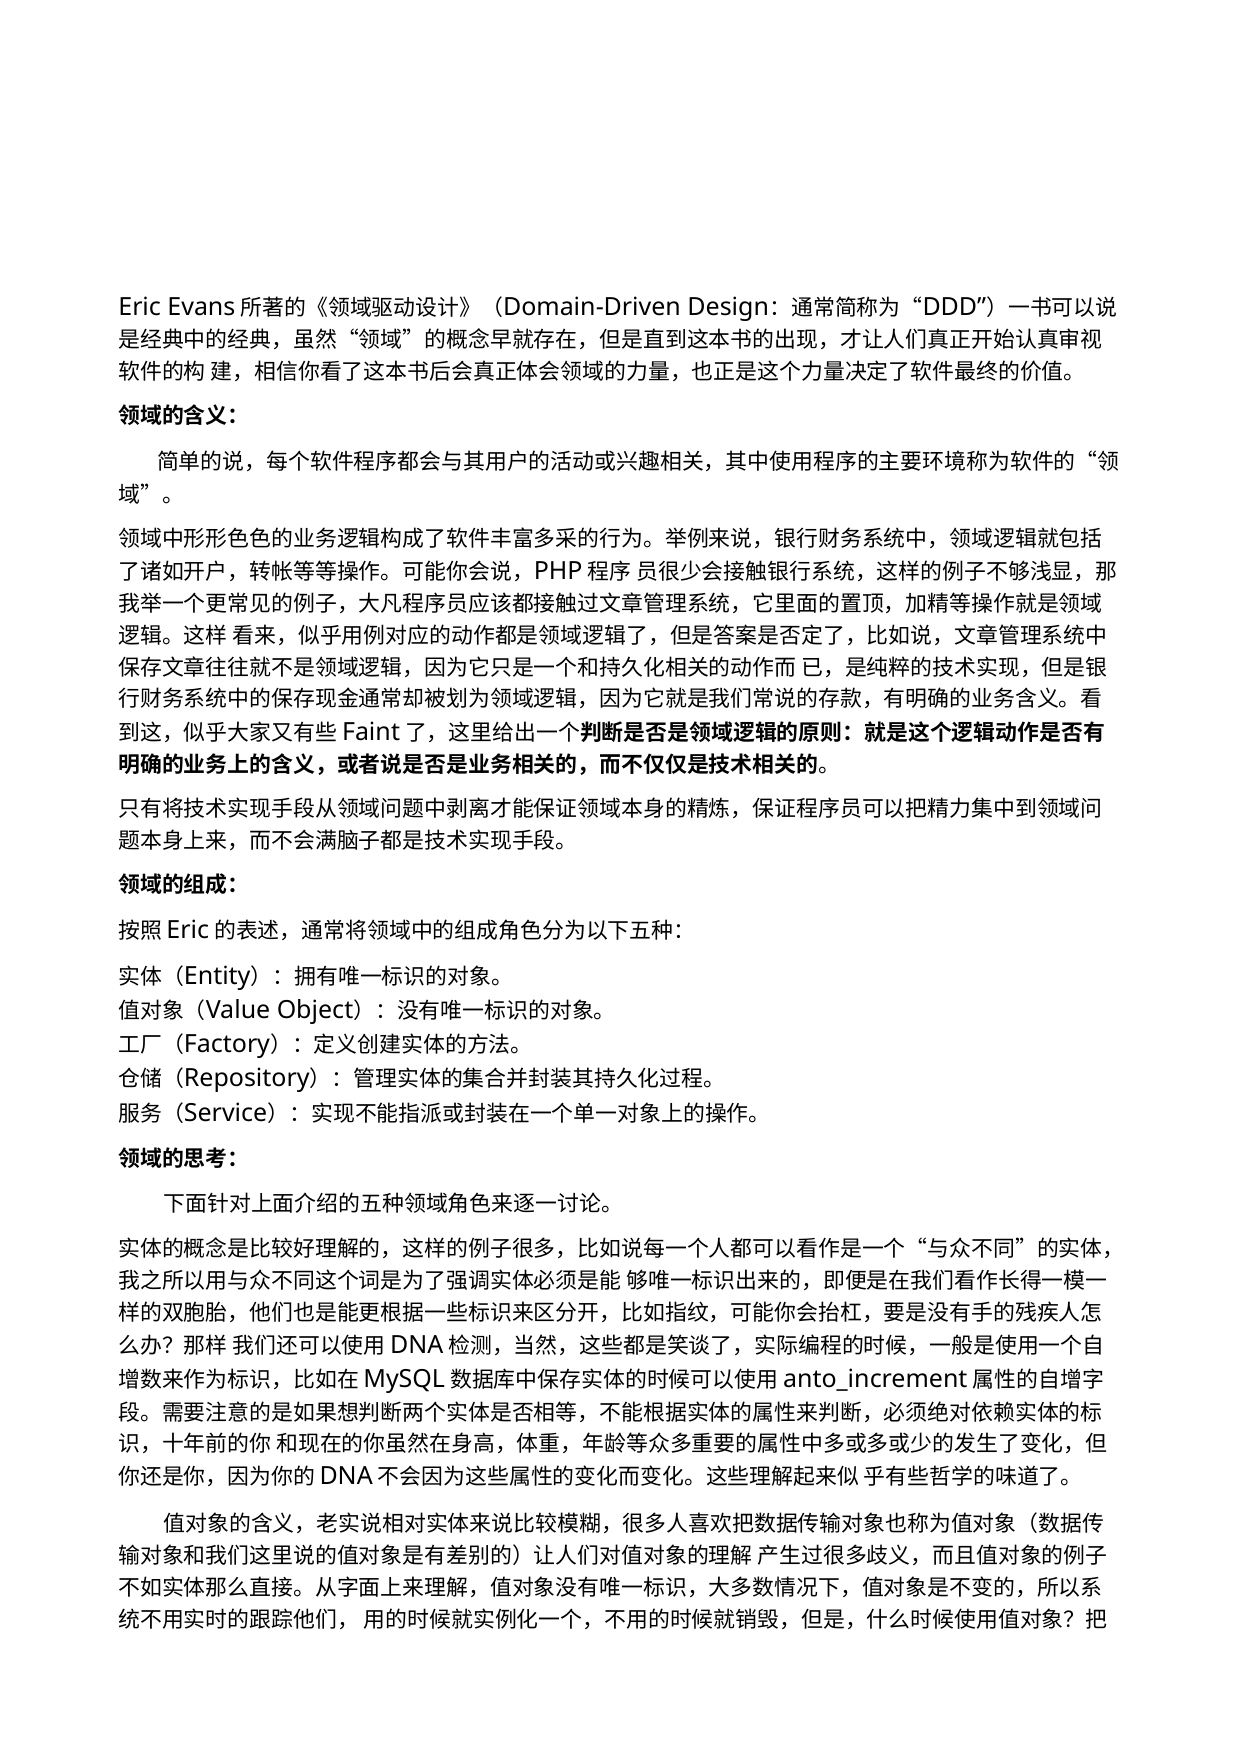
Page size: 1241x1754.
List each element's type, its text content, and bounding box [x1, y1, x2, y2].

text 实体的概念是比较好理解的，这样的例子很多，比如说每一个人都可以看作是一个“与众不同”的实体，我之所以用与众不同这个词是为了强调实体必须是能 够唯一标识出来的，即便是在我们看作长得一模一样的双胞胎，他们也是能更根据一些标识来区分开，比如指纹，可能你会抬杠，要是没有手的残疾人怎么办？那样 我们还可以使用DNA检测，当然，这些都是笑谈了，实际编程的时候，一般是使用一个自增数来作为标识，比如在MySQL数据库中保存实体的时候可以使用 anto_increment属性的自增字段。需要注意的是如果想判断两个实体是否相等，不能根据实体的属性来判断，必须绝对依赖实体的标识，十年前的你 和现在的你虽然在身高，体重，年龄等众多重要的属性中多或多或少的发生了变化，但你还是你，因为你的DNA不会因为这些属性的变化而变化。这些理解起来似 乎有些哲学的味道了。 [118, 1231, 1122, 1492]
text Eric Evans所著的《领域驱动设计》（Domain-Driven Design：通常简称为“DDD”）一书可以说是经典中的经典，虽然“领域”的概念早就存在，但是直到这本书的出现，才让人们真正开始认真审视软件的构 建，相信你看了这本书后会真正体会领域的力量，也正是这个力量决定了软件最终的价值。 [118, 288, 1122, 386]
text 实体（Entity）：拥有唯一标识的对象。 值对象（Value Object）：没有唯一标识的对象。 工厂（Factory）：定义创建实体的方法。 仓储（Repository）：管理实体的集合并封装其持久化过程。 服务（Service）：实现不能指派或封装在一个单一对象上的操作。 [118, 958, 1122, 1128]
text 领域的含义： [118, 398, 1122, 430]
text 领域的思考： [118, 1141, 1122, 1172]
text 领域的组成： [118, 867, 1122, 899]
text 领域中形形色色的业务逻辑构成了软件丰富多采的行为。举例来说，银行财务系统中，领域逻辑就包括了诸如开户，转帐等等操作。可能你会说，PHP程序 员很少会接触银行系统，这样的例子不够浅显，那我举一个更常见的例子，大凡程序员应该都接触过文章管理系统，它里面的置顶，加精等操作就是领域逻辑。这样 看来，似乎用例对应的动作都是领域逻辑了，但是答案是否定了，比如说，文章管理系统中保存文章往往就不是领域逻辑，因为它只是一个和持久化相关的动作而 已，是纯粹的技术实现，但是银行财务系统中的保存现金通常却被划为领域逻辑，因为它就是我们常说的存款，有明确的业务含义。看到这，似乎大家又有些 Faint了，这里给出一个判断是否是领域逻辑的原则：就是这个逻辑动作是否有明确的业务上的含义，或者说是否是业务相关的，而不仅仅是技术相关的。 [118, 521, 1122, 779]
text 下面针对上面介绍的五种领域角色来逐一讨论。 [118, 1185, 1122, 1219]
text 值对象的含义，老实说相对实体来说比较模糊，很多人喜欢把数据传输对象也称为值对象（数据传输对象和我们这里说的值对象是有差别的）让人们对值对象的理解 产生过很多歧义，而且值对象的例子不如实体那么直接。从字面上来理解，值对象没有唯一标识，大多数情况下，值对象是不变的，所以系统不用实时的跟踪他们， 用的时候就实例化一个，不用的时候就销毁，但是，什么时候使用值对象？把 [118, 1504, 1122, 1633]
text 只有将技术实现手段从领域问题中剥离才能保证领域本身的精炼，保证程序员可以把精力集中到领域问题本身上来，而不会满脑子都是技术实现手段。 [118, 791, 1122, 855]
text 简单的说，每个软件程序都会与其用户的活动或兴趣相关，其中使用程序的主要环境称为软件的“领域”。 [118, 442, 1122, 508]
text 按照Eric的表述，通常将领域中的组成角色分为以下五种： [118, 911, 1122, 945]
